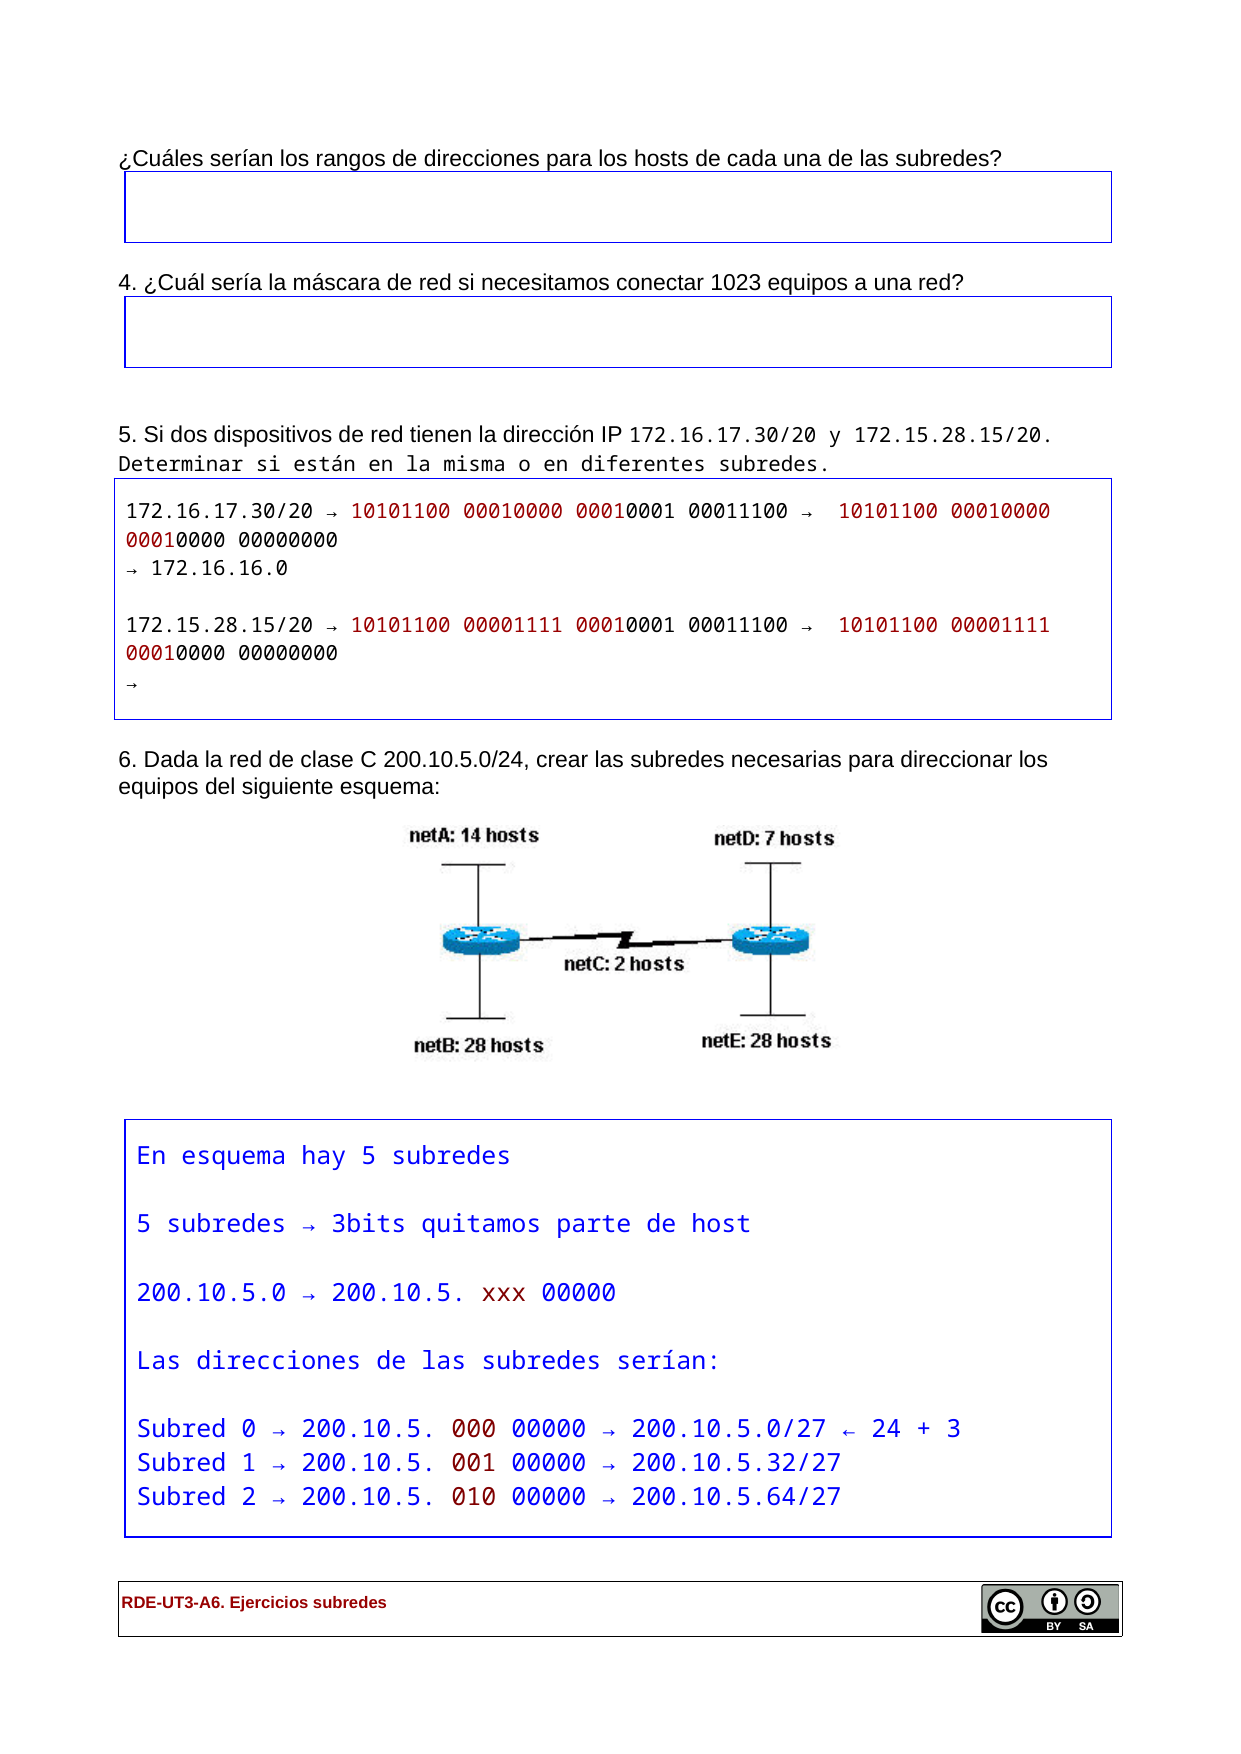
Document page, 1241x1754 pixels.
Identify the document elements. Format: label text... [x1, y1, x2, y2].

table_header 172.16.17.30/20 → 10101100 00010000 00010001 00011100 → 10101100 00010000 00010000 00000000 → 172.16.16.0 172.15.28.15/20 → 10101100 00001111 00010001 00011100 → 10101100 00001111 00010000 00000000 → [115, 479, 1111, 719]
picture [981, 1584, 1119, 1633]
table_header [126, 172, 1111, 242]
text 4. ¿Cuál sería la máscara de red si necesitamos conectar 1023 equipos a una red? [118, 269, 1122, 296]
text ¿Cuáles serían los rangos de direcciones para los hosts de cada una de las subredes? [118, 144, 1122, 171]
picture [398, 825, 842, 1065]
text 5. Si dos dispositivos de red tienen la dirección IP 172.16.17.30/20 y 172.15.28.15/20. Determinar si están en la misma o en diferentes subredes. [118, 421, 1122, 477]
text 6. Dada la red de clase C 200.10.5.0/24, crear las subredes necesarias para direccionar los equipos del siguiente esquema: [118, 746, 1122, 799]
table_header En esquema hay 5 subredes 5 subredes → 3bits quitamos parte de host 200.10.5.0 → 200.10.5. xxx 00000 Las direcciones de las subredes serían: Subred 0 → 200.10.5. 000 00000 → 200.10.5.0/27 ← 24 + 3 Subred 1 → 200.10.5. 001 00000 → 200.10.5.32/27 Subred 2 → 200.10.5. 010 00000 → 200.10.5.64/27 [126, 1120, 1111, 1536]
table_header [126, 297, 1111, 367]
